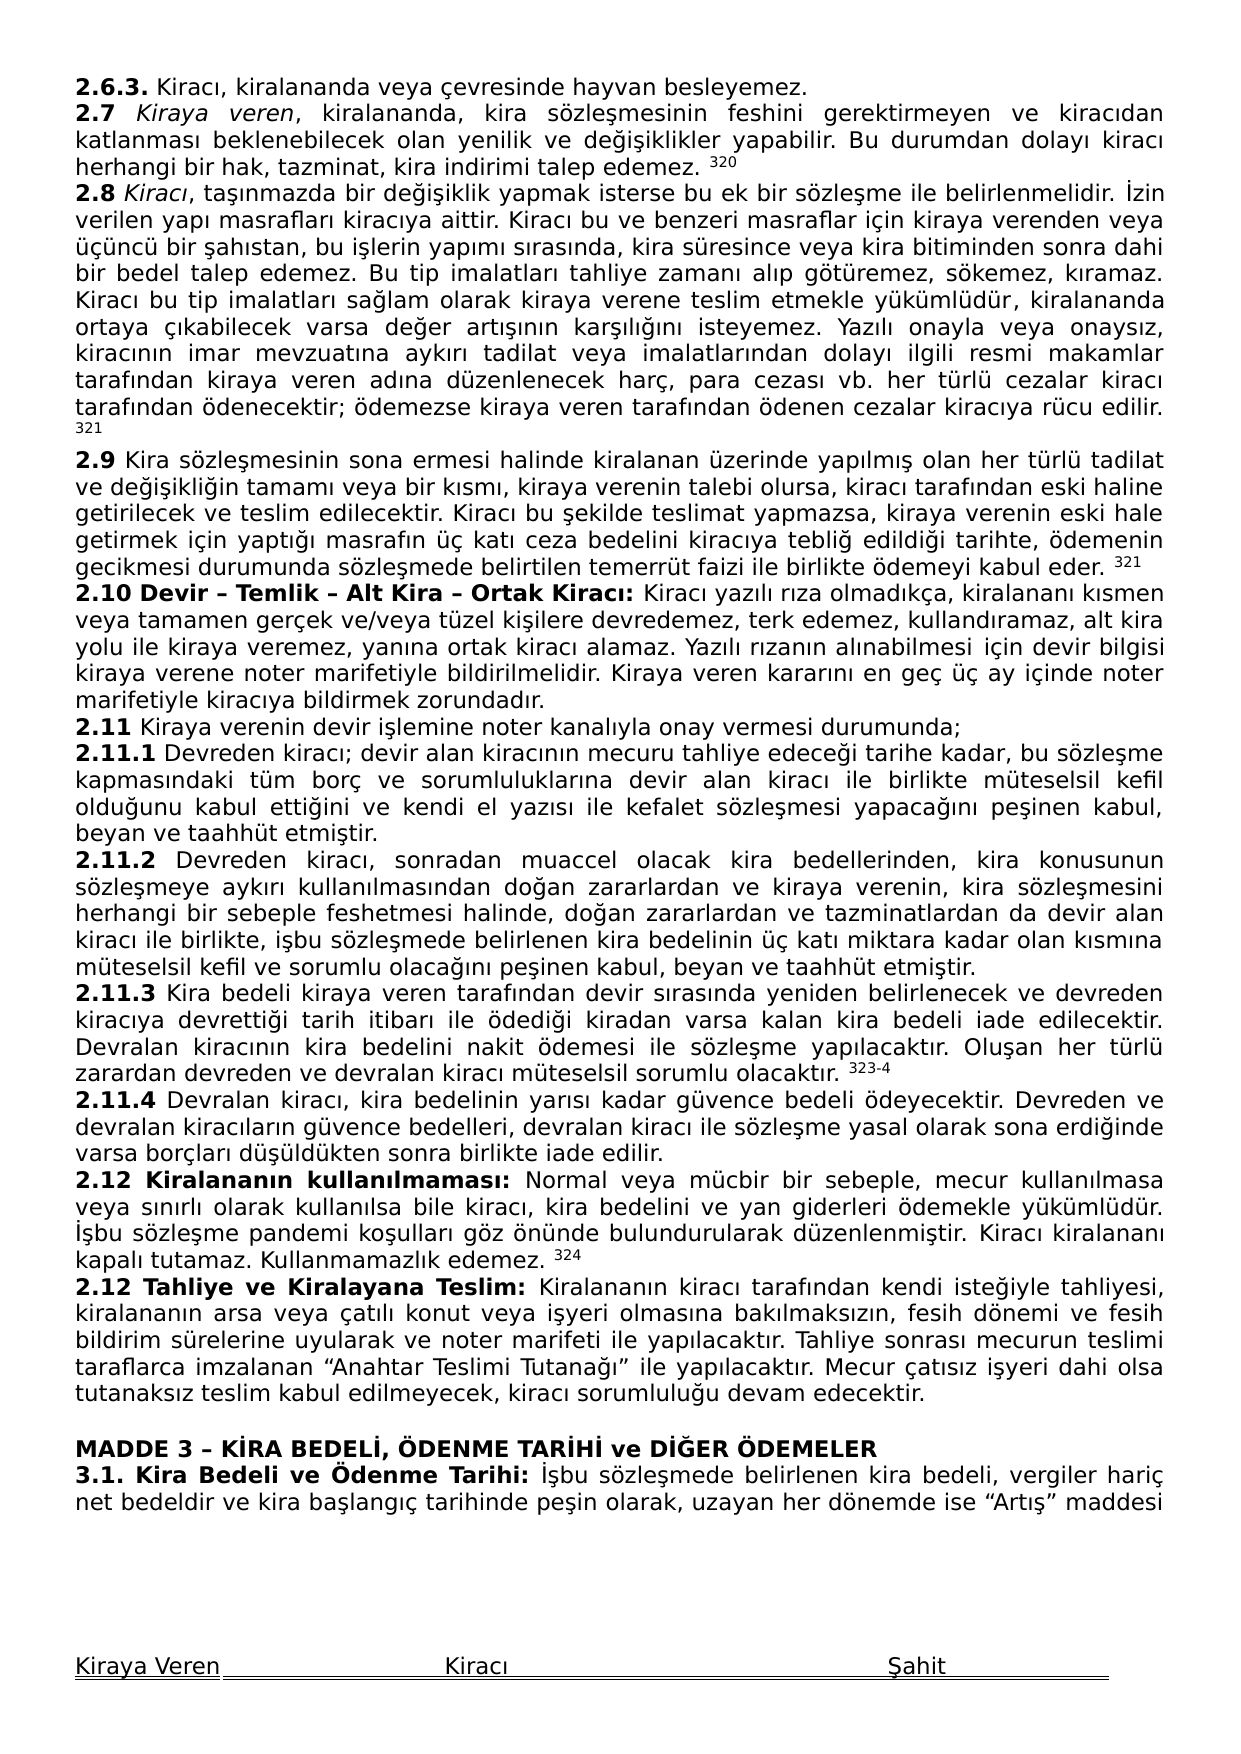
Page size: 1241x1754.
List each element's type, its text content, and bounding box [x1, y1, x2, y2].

text 2.7 Kiraya veren, kiralananda, kira sözleşmesinin feshini gerektirmeyen ve kiracıdan katlanması beklenebilecek olan yenilik ve değişiklikler yapabilir. Bu durumdan dolayı kiracı herhangi bir hak, tazminat, kira indirimi talep edemez. 320 [75, 100, 1165, 180]
text 2.9 Kira sözleşmesinin sona ermesi halinde kiralanan üzerinde yapılmış olan her türlü tadilat ve değişikliğin tamamı veya bir kısmı, kiraya verenin talebi olursa, kiracı tarafından eski haline getirilecek ve teslim edilecektir. Kiracı bu şekilde teslimat yapmazsa, kiraya verenin eski hale getirmek için yaptığı masrafın üç katı ceza bedelini kiracıya tebliğ edildiği tarihte, ödemenin gecikmesi durumunda sözleşmede belirtilen temerrüt faizi ile birlikte ödemeyi kabul eder. 321 [75, 447, 1165, 580]
text 2.8 Kiracı, taşınmazda bir değişiklik yapmak isterse bu ek bir sözleşme ile belirlenmelidir. İzin verilen yapı masrafları kiracıya aittir. Kiracı bu ve benzeri masraflar için kiraya verenden veya üçüncü bir şahıstan, bu işlerin yapımı sırasında, kira süresince veya kira bitiminden sonra dahi bir bedel talep edemez. Bu tip imalatları tahliye zamanı alıp götüremez, sökemez, kıramaz. Kiracı bu tip imalatları sağlam olarak kiraya verene teslim etmekle yükümlüdür, kiralananda ortaya çıkabilecek varsa değer artışının karşılığını isteyemez. Yazılı onayla veya onaysız, kiracının imar mevzuatına aykırı tadilat veya imalatlarından dolayı ilgili resmi makamlar tarafından kiraya veren adına düzenlenecek harç, para cezası vb. her türlü cezalar kiracı tarafından ödenecektir; ödemezse kiraya veren tarafından ödenen cezalar kiracıya rücu edilir. 321 [75, 180, 1165, 447]
text 2.11.1 Devreden kiracı; devir alan kiracının mecuru tahliye edeceği tarihe kadar, bu sözleşme kapmasındaki tüm borç ve sorumluluklarına devir alan kiracı ile birlikte müteselsil kefil olduğunu kabul ettiğini ve kendi el yazısı ile kefalet sözleşmesi yapacağını peşinen kabul, beyan ve taahhüt etmiştir. [75, 740, 1165, 847]
text 2.11.2 Devreden kiracı, sonradan muaccel olacak kira bedellerinden, kira konusunun sözleşmeye aykırı kullanılmasından doğan zararlardan ve kiraya verenin, kira sözleşmesini herhangi bir sebeple feshetmesi halinde, doğan zararlardan ve tazminatlardan da devir alan kiracı ile birlikte, işbu sözleşmede belirlenen kira bedelinin üç katı miktara kadar olan kısmına müteselsil kefil ve sorumlu olacağını peşinen kabul, beyan ve taahhüt etmiştir. [75, 847, 1165, 980]
text MADDE 3 – KİRA BEDELİ, ÖDENME TARİHİ ve DİĞER ÖDEMELER [75, 1436, 1165, 1462]
text 2.12 Kiralananın kullanılmaması: Normal veya mücbir bir sebeple, mecur kullanılmasa veya sınırlı olarak kullanılsa bile kiracı, kira bedelini ve yan giderleri ödemekle yükümlüdür. İşbu sözleşme pandemi koşulları göz önünde bulundurularak düzenlenmiştir. Kiracı kiralananı kapalı tutamaz. Kullanmamazlık edemez. 324 [75, 1167, 1165, 1274]
text 2.12 Tahliye ve Kiralayana Teslim: Kiralananın kiracı tarafından kendi isteğiyle tahliyesi, kiralananın arsa veya çatılı konut veya işyeri olmasına bakılmaksızın, fesih dönemi ve fesih bildirim sürelerine uyularak ve noter marifeti ile yapılacaktır. Tahliye sonrası mecurun teslimi taraflarca imzalanan “Anahtar Teslimi Tutanağı” ile yapılacaktır. Mecur çatısız işyeri dahi olsa tutanaksız teslim kabul edilmeyecek, kiracı sorumluluğu devam edecektir. [75, 1274, 1165, 1407]
text 2.11 Kiraya verenin devir işlemine noter kanalıyla onay vermesi durumunda; [75, 714, 1165, 740]
text 2.11.3 Kira bedeli kiraya veren tarafından devir sırasında yeniden belirlenecek ve devreden kiracıya devrettiği tarih itibarı ile ödediği kiradan varsa kalan kira bedeli iade edilecektir. Devralan kiracının kira bedelini nakit ödemesi ile sözleşme yapılacaktır. Oluşan her türlü zarardan devreden ve devralan kiracı müteselsil sorumlu olacaktır. 323-4 [75, 980, 1165, 1087]
text 3.1. Kira Bedeli ve Ödenme Tarihi: İşbu sözleşmede belirlenen kira bedeli, vergiler hariç net bedeldir ve kira başlangıç tarihinde peşin olarak, uzayan her dönemde ise “Artış” maddesi [75, 1462, 1165, 1516]
text 2.10 Devir – Temlik – Alt Kira – Ortak Kiracı: Kiracı yazılı rıza olmadıkça, kiralananı kısmen veya tamamen gerçek ve/veya tüzel kişilere devredemez, terk edemez, kullandıramaz, alt kira yolu ile kiraya veremez, yanına ortak kiracı alamaz. Yazılı rızanın alınabilmesi için devir bilgisi kiraya verene noter marifetiyle bildirilmelidir. Kiraya veren kararını en geç üç ay içinde noter marifetiyle kiracıya bildirmek zorundadır. [75, 580, 1165, 714]
text 2.6.3. Kiracı, kiralananda veya çevresinde hayvan besleyemez. [75, 74, 1165, 100]
text 2.11.4 Devralan kiracı, kira bedelinin yarısı kadar güvence bedeli ödeyecektir. Devreden ve devralan kiracıların güvence bedelleri, devralan kiracı ile sözleşme yasal olarak sona erdiğinde varsa borçları düşüldükten sonra birlikte iade edilir. [75, 1087, 1165, 1167]
